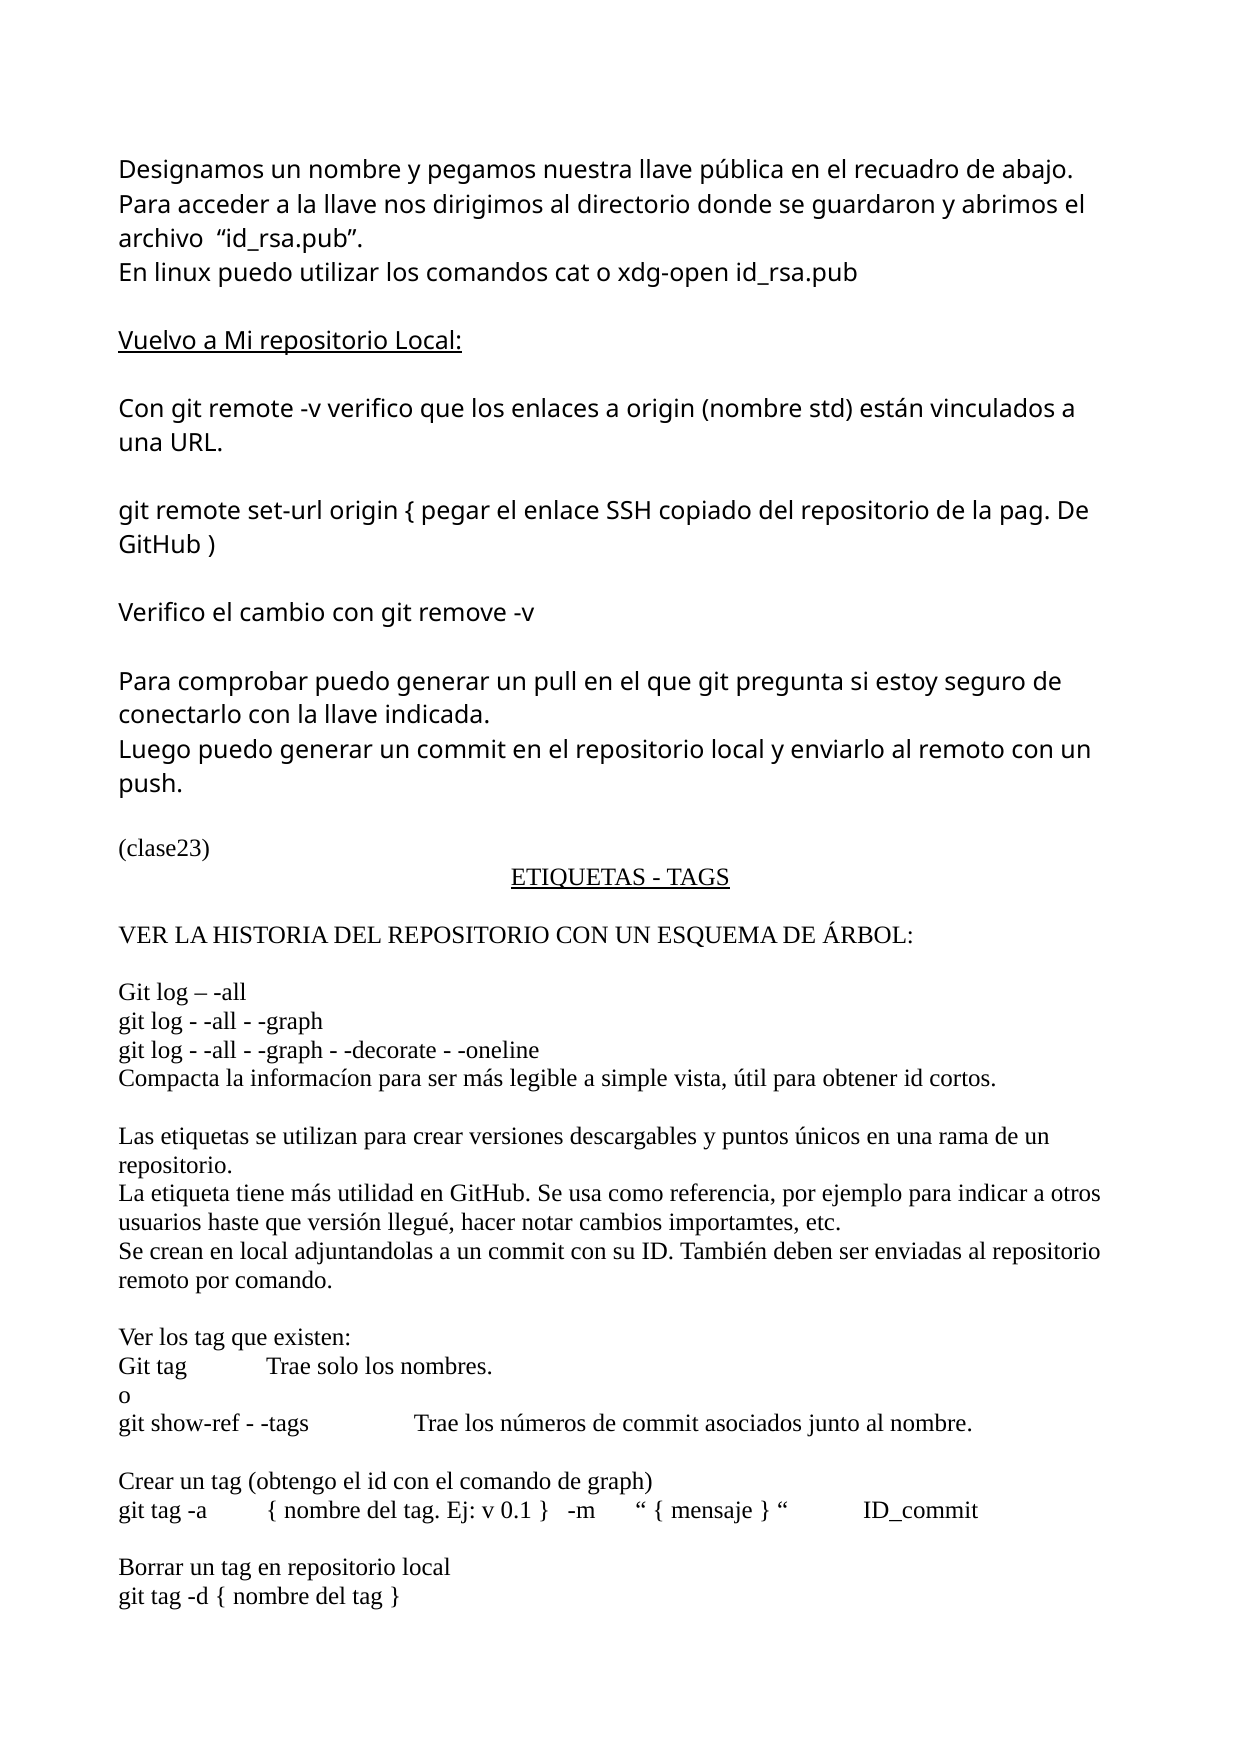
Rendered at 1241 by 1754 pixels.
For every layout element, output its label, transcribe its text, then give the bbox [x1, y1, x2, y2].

text git tag -a { nombre del tag. Ej: v 0.1 } -m “ { mensaje } “ ID_commit [118, 1495, 1122, 1523]
text Luego puedo generar un commit en el repositorio local y enviarlo al remoto con un push. [118, 731, 1122, 799]
text (clase23) [118, 833, 1122, 862]
text VER LA HISTORIA DEL REPOSITORIO CON UN ESQUEMA DE ÁRBOL: [118, 920, 1122, 948]
text git remote set-url origin { pegar el enlace SSH copiado del repositorio de la pag. De GitHub ) [118, 493, 1122, 561]
text git show-ref - -tags Trae los números de commit asociados junto al nombre. [118, 1408, 1122, 1437]
text Ver los tag que existen: [118, 1322, 1122, 1351]
text ETIQUETAS - TAGS [118, 862, 1122, 891]
text Verifico el cambio con git remove -v [118, 595, 1122, 629]
text Git log – -all [118, 977, 1122, 1006]
text o [118, 1380, 1122, 1408]
text Borrar un tag en repositorio local [118, 1552, 1122, 1581]
text Crear un tag (obtengo el id con el comando de graph) [118, 1466, 1122, 1495]
text Designamos un nombre y pegamos nuestra llave pública en el recuadro de abajo. Para acceder a la llave nos dirigimos al directorio donde se guardaron y abrimos el archivo “id_rsa.pub”. [118, 152, 1122, 254]
text Las etiquetas se utilizan para crear versiones descargables y puntos únicos en una rama de un repositorio. [118, 1121, 1122, 1178]
text Para comprobar puedo generar un pull en el que git pregunta si estoy seguro de conectarlo con la llave indicada. [118, 663, 1122, 731]
text Git tag Trae solo los nombres. [118, 1351, 1122, 1380]
text git tag -d { nombre del tag } [118, 1581, 1122, 1610]
text Compacta la informacíon para ser más legible a simple vista, útil para obtener id cortos. [118, 1063, 1122, 1092]
text git log - -all - -graph - -decorate - -oneline [118, 1035, 1122, 1063]
text En linux puedo utilizar los comandos cat o xdg-open id_rsa.pub [118, 254, 1122, 288]
text La etiqueta tiene más utilidad en GitHub. Se usa como referencia, por ejemplo para indicar a otros usuarios haste que versión llegué, hacer notar cambios importamtes, etc. [118, 1178, 1122, 1236]
text Vuelvo a Mi repositorio Local: [118, 322, 1122, 357]
text Con git remote -v verifico que los enlaces a origin (nombre std) están vinculados a una URL. [118, 391, 1122, 459]
text Se crean en local adjuntandolas a un commit con su ID. También deben ser enviadas al repositorio remoto por comando. [118, 1236, 1122, 1293]
text git log - -all - -graph [118, 1006, 1122, 1035]
